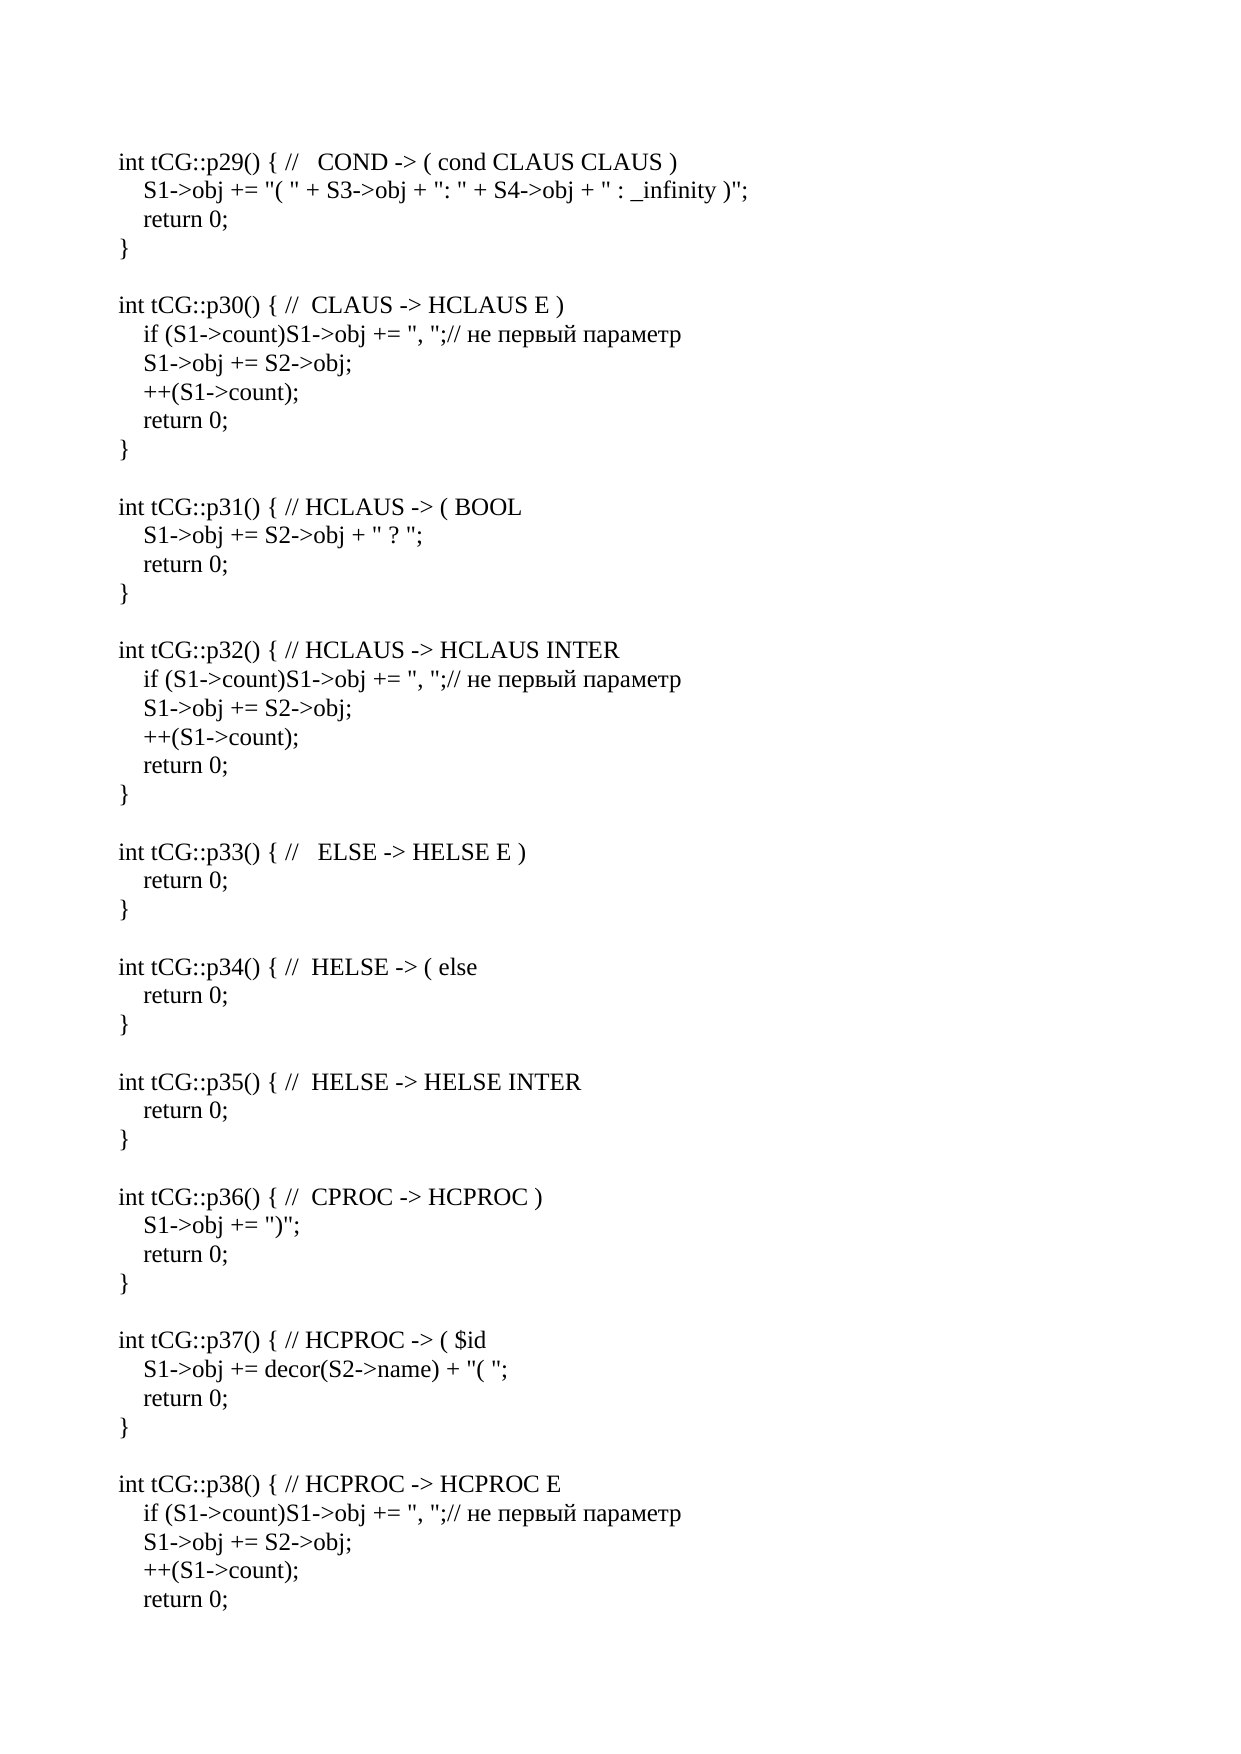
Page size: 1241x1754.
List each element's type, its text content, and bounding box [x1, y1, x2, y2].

text return 0; [118, 406, 1122, 434]
text int tCG::p35() { // HELSE -> HELSE INTER [118, 1067, 1122, 1096]
text return 0; [118, 1383, 1122, 1412]
text } [118, 1268, 1122, 1297]
text S1->obj += ")"; [118, 1211, 1122, 1239]
text S1->obj += S2->obj + " ? "; [118, 521, 1122, 549]
text int tCG::p33() { // ELSE -> HELSE E ) [118, 837, 1122, 866]
text S1->obj += S2->obj; [118, 1527, 1122, 1556]
text return 0; [118, 1239, 1122, 1268]
text int tCG::p31() { // HCLAUS -> ( BOOL [118, 492, 1122, 521]
text return 0; [118, 204, 1122, 233]
text return 0; [118, 549, 1122, 578]
text if (S1->count)S1->obj += ", ";// не первый параметр [118, 1498, 1122, 1527]
text S1->obj += S2->obj; [118, 348, 1122, 377]
text ++(S1->count); [118, 377, 1122, 406]
text return 0; [118, 751, 1122, 779]
text int tCG::p32() { // HCLAUS -> HCLAUS INTER [118, 636, 1122, 664]
text return 0; [118, 1096, 1122, 1124]
text S1->obj += S2->obj; [118, 693, 1122, 722]
text if (S1->count)S1->obj += ", ";// не первый параметр [118, 664, 1122, 693]
text } [118, 779, 1122, 808]
text return 0; [118, 866, 1122, 894]
text S1->obj += decor(S2->name) + "( "; [118, 1354, 1122, 1383]
text ++(S1->count); [118, 1556, 1122, 1584]
text int tCG::p30() { // CLAUS -> HCLAUS E ) [118, 291, 1122, 319]
text int tCG::p37() { // HCPROC -> ( $id [118, 1326, 1122, 1354]
text int tCG::p38() { // HCPROC -> HCPROC E [118, 1469, 1122, 1498]
text int tCG::p34() { // HELSE -> ( else [118, 952, 1122, 981]
text } [118, 1412, 1122, 1441]
text S1->obj += "( " + S3->obj + ": " + S4->obj + " : _infinity )"; [118, 176, 1122, 204]
text return 0; [118, 1584, 1122, 1613]
text } [118, 578, 1122, 607]
text int tCG::p29() { // COND -> ( cond CLAUS CLAUS ) [118, 147, 1122, 176]
text ++(S1->count); [118, 722, 1122, 751]
text return 0; [118, 981, 1122, 1009]
text } [118, 1009, 1122, 1038]
text int tCG::p36() { // CPROC -> HCPROC ) [118, 1182, 1122, 1211]
text } [118, 894, 1122, 923]
text } [118, 1124, 1122, 1153]
text } [118, 434, 1122, 463]
text if (S1->count)S1->obj += ", ";// не первый параметр [118, 319, 1122, 348]
text } [118, 233, 1122, 262]
